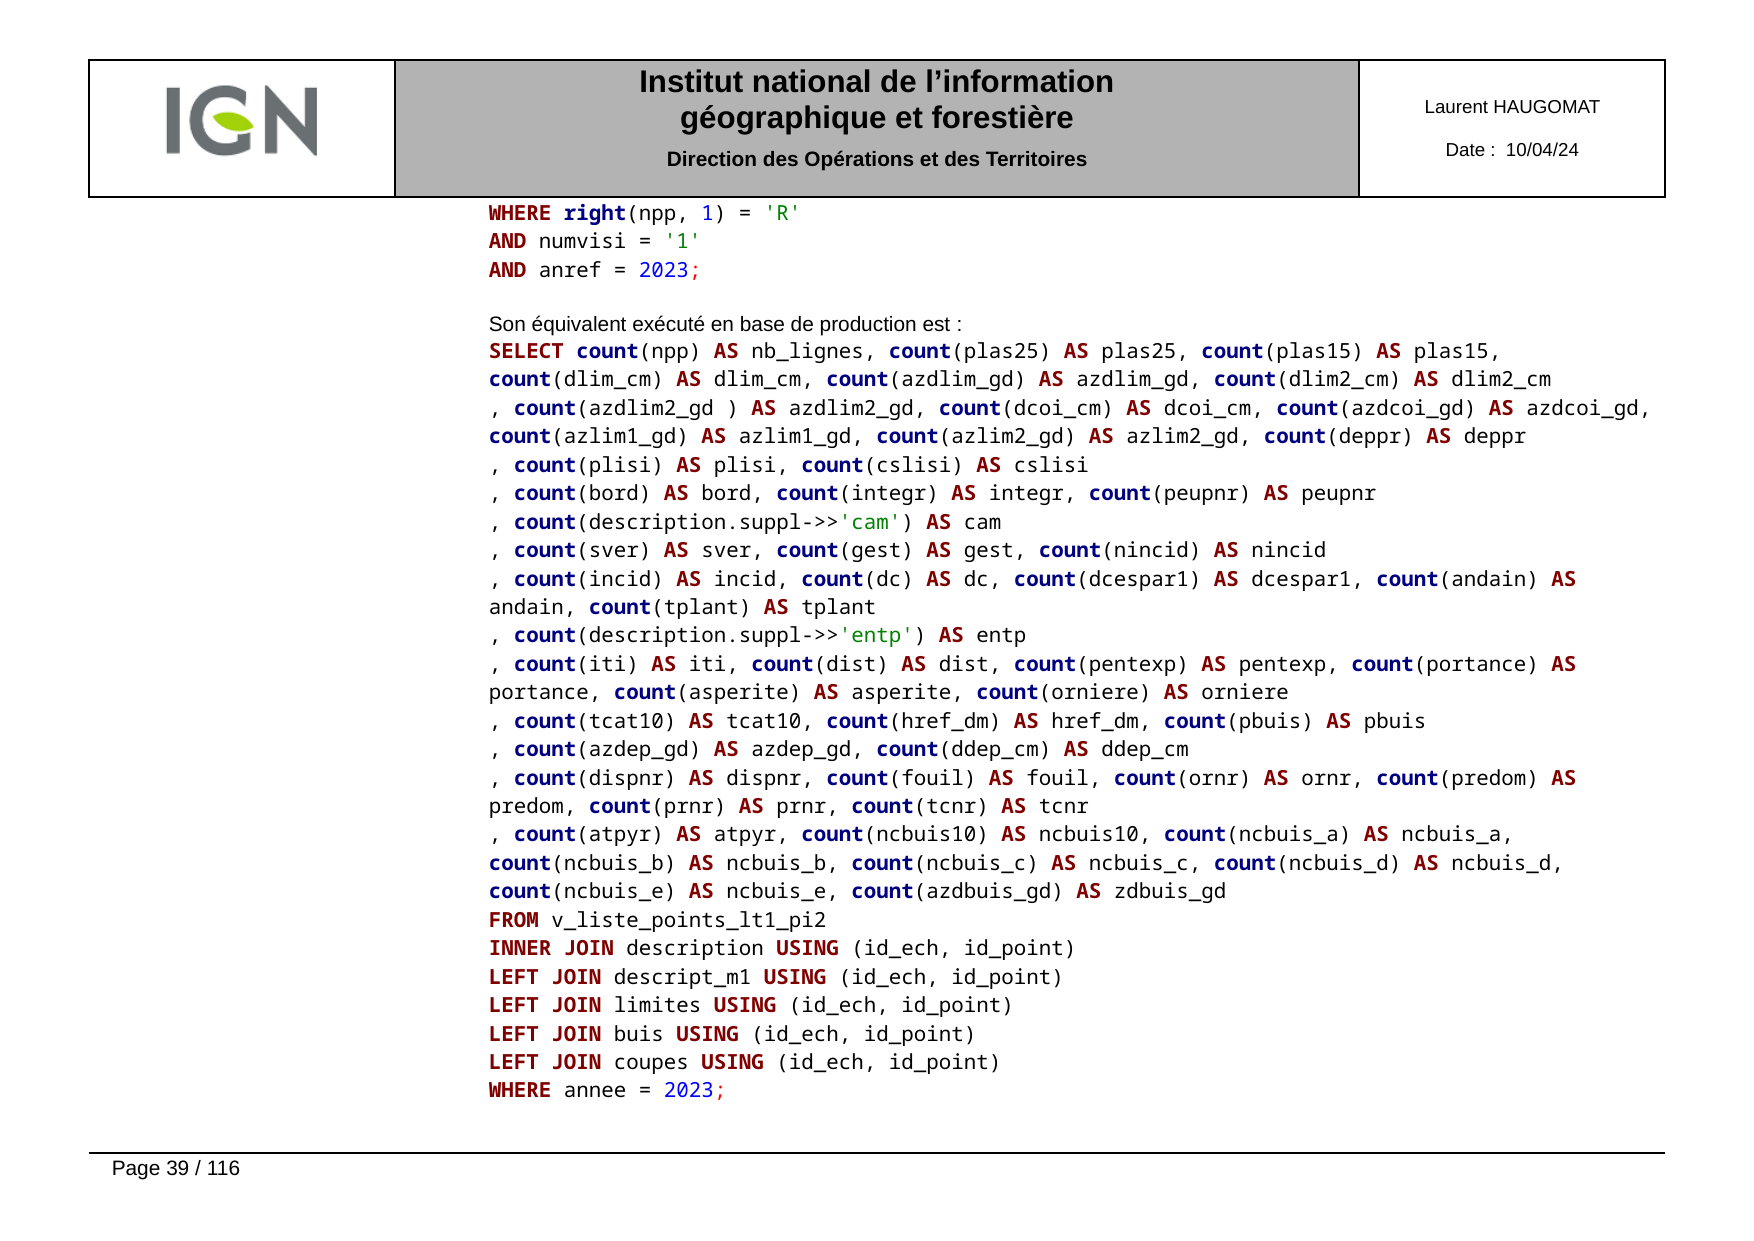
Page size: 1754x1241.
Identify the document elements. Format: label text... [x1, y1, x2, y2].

picture [141, 62, 343, 180]
table_cell WHERE right(npp, 1) = 'R' AND numvisi = '1' AND anref = 2023; Son équivalent exécuté en base de production est : SELECT count(npp) AS nb_lignes, count(plas25) AS plas25, count(plas15) AS plas15, count(dlim_cm) AS dlim_cm, count(azdlim_gd) AS azdlim_gd, count(dlim2_cm) AS dlim2_cm , count(azdlim2_gd ) AS azdlim2_gd, count(dcoi_cm) AS dcoi_cm, count(azdcoi_gd) AS azdcoi_gd, count(azlim1_gd) AS azlim1_gd, count(azlim2_gd) AS azlim2_gd, count(deppr) AS deppr , count(plisi) AS plisi, count(cslisi) AS cslisi , count(bord) AS bord, count(integr) AS integr, count(peupnr) AS peupnr , count(description.suppl->>'cam') AS cam , count(sver) AS sver, count(gest) AS gest, count(nincid) AS nincid , count(incid) AS incid, count(dc) AS dc, count(dcespar1) AS dcespar1, count(andain) AS andain, count(tplant) AS tplant , count(description.suppl->>'entp') AS entp , count(iti) AS iti, count(dist) AS dist, count(pentexp) AS pentexp, count(portance) AS portance, count(asperite) AS asperite, count(orniere) AS orniere , count(tcat10) AS tcat10, count(href_dm) AS href_dm, count(pbuis) AS pbuis , count(azdep_gd) AS azdep_gd, count(ddep_cm) AS ddep_cm , count(dispnr) AS dispnr, count(fouil) AS fouil, count(ornr) AS ornr, count(predom) AS predom, count(prnr) AS prnr, count(tcnr) AS tcnr , count(atpyr) AS atpyr, count(ncbuis10) AS ncbuis10, count(ncbuis_a) AS ncbuis_a, count(ncbuis_b) AS ncbuis_b, count(ncbuis_c) AS ncbuis_c, count(ncbuis_d) AS ncbuis_d, count(ncbuis_e) AS ncbuis_e, count(azdbuis_gd) AS zdbuis_gd FROM v_liste_points_lt1_pi2 INNER JOIN description USING (id_ech, id_point) LEFT JOIN descript_m1 USING (id_ech, id_point) LEFT JOIN limites USING (id_ech, id_point) LEFT JOIN buis USING (id_ech, id_point) LEFT JOIN coupes USING (id_ech, id_point) WHERE annee = 2023; [483, 198, 1665, 1137]
table_cell [89, 198, 483, 1137]
